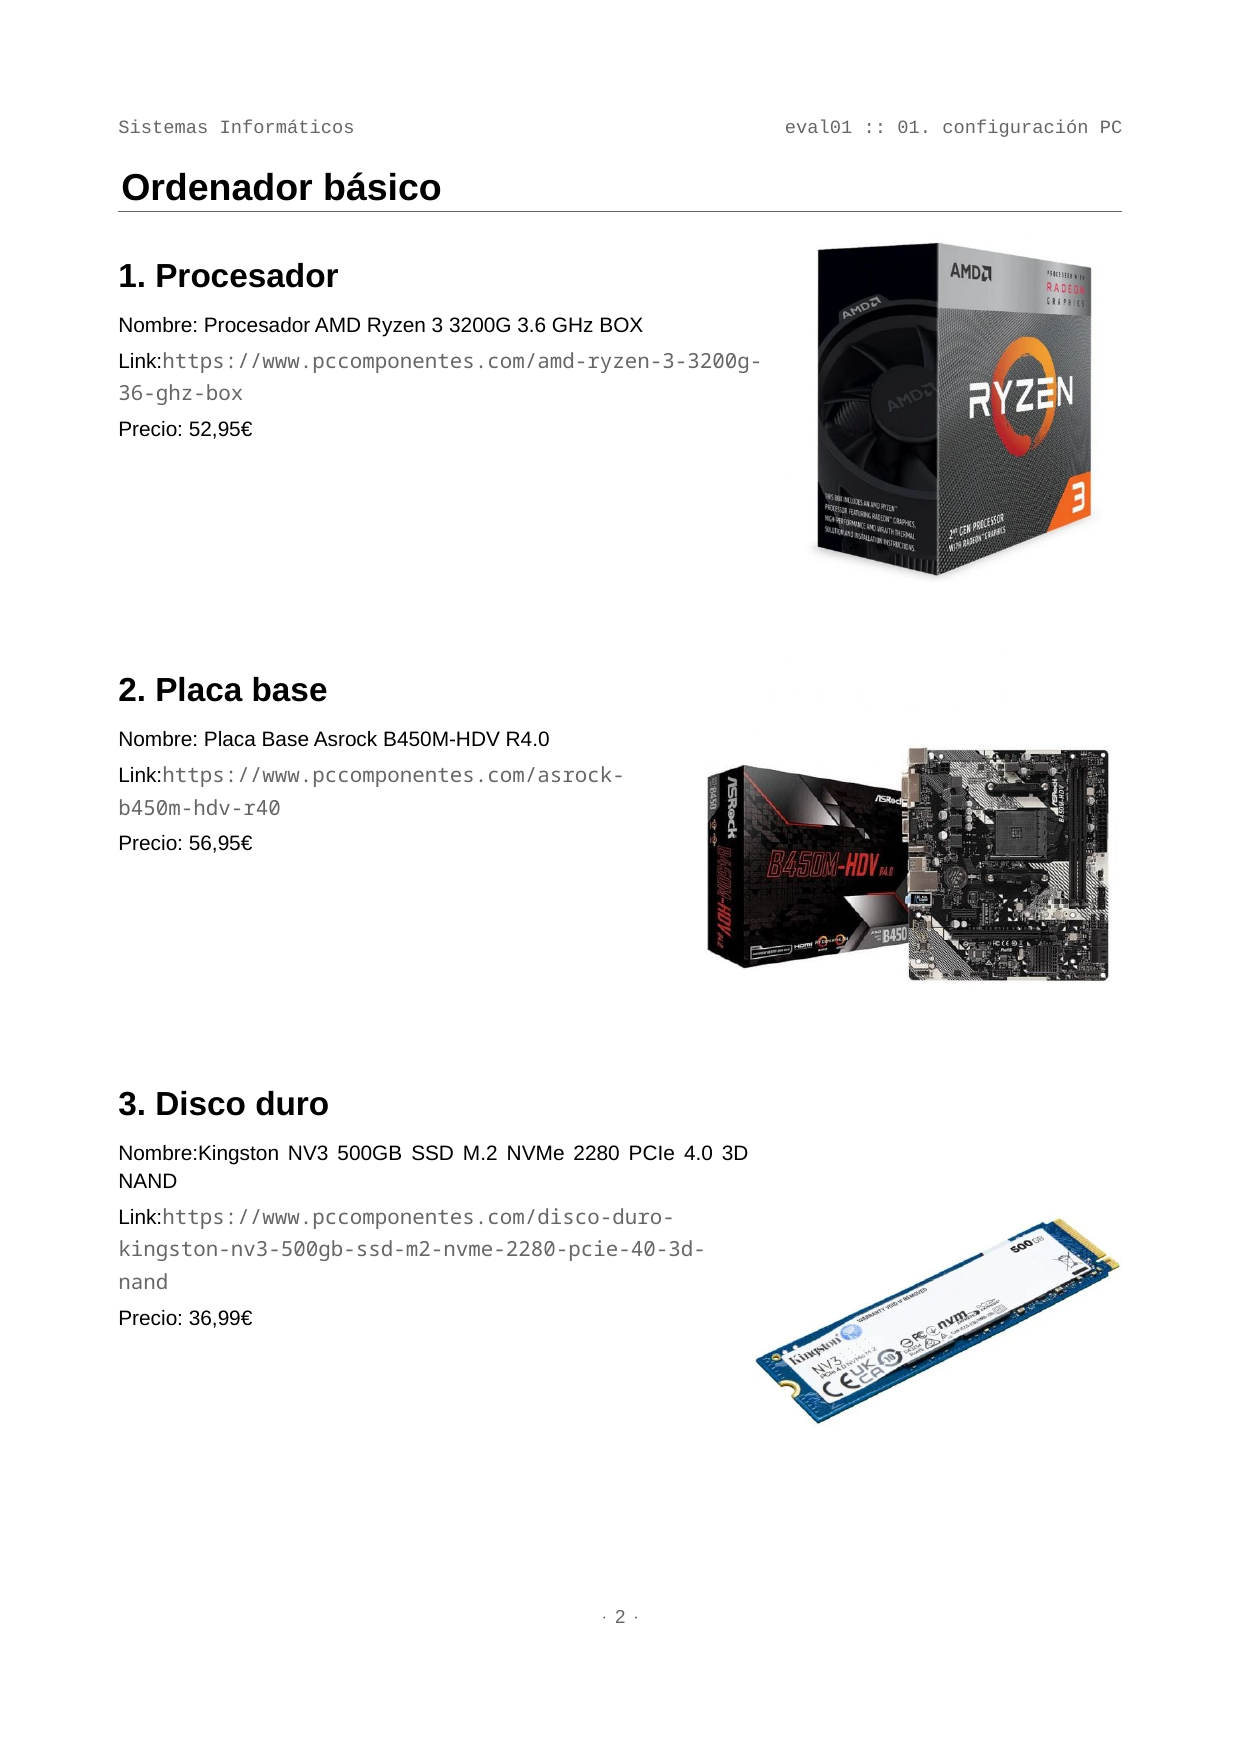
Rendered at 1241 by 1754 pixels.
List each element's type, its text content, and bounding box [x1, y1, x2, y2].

subtitle Ordenador básico [118, 162, 1122, 211]
text Precio: 56,95€ [118, 831, 697, 855]
text Link:https://www.pccomponentes.com/amd-ryzen-3-3200g-36-ghz-box [118, 346, 777, 407]
subtitle 2. Placa base [118, 670, 697, 709]
subtitle 1. Procesador [118, 256, 777, 294]
picture [777, 228, 1131, 582]
picture [697, 639, 1133, 1075]
text Link:https://www.pccomponentes.com/disco-duro-kingston-nv3-500gb-ssd-m2-nvme-2280-pcie-40-3d-nand [118, 1202, 750, 1296]
picture [750, 1134, 1123, 1507]
subtitle 3. Disco duro [118, 1084, 1122, 1123]
text Nombre: Procesador AMD Ryzen 3 3200G 3.6 GHz BOX [118, 313, 777, 337]
text Precio: 36,99€ [118, 1305, 750, 1329]
text Nombre: Placa Base Asrock B450M-HDV R4.0 [118, 727, 697, 751]
text Link:https://www.pccomponentes.com/asrock-b450m-hdv-r40 [118, 760, 697, 821]
text Precio: 52,95€ [118, 417, 777, 441]
text Nombre:Kingston NV3 500GB SSD M.2 NVMe 2280 PCIe 4.0 3D NAND [118, 1141, 750, 1193]
